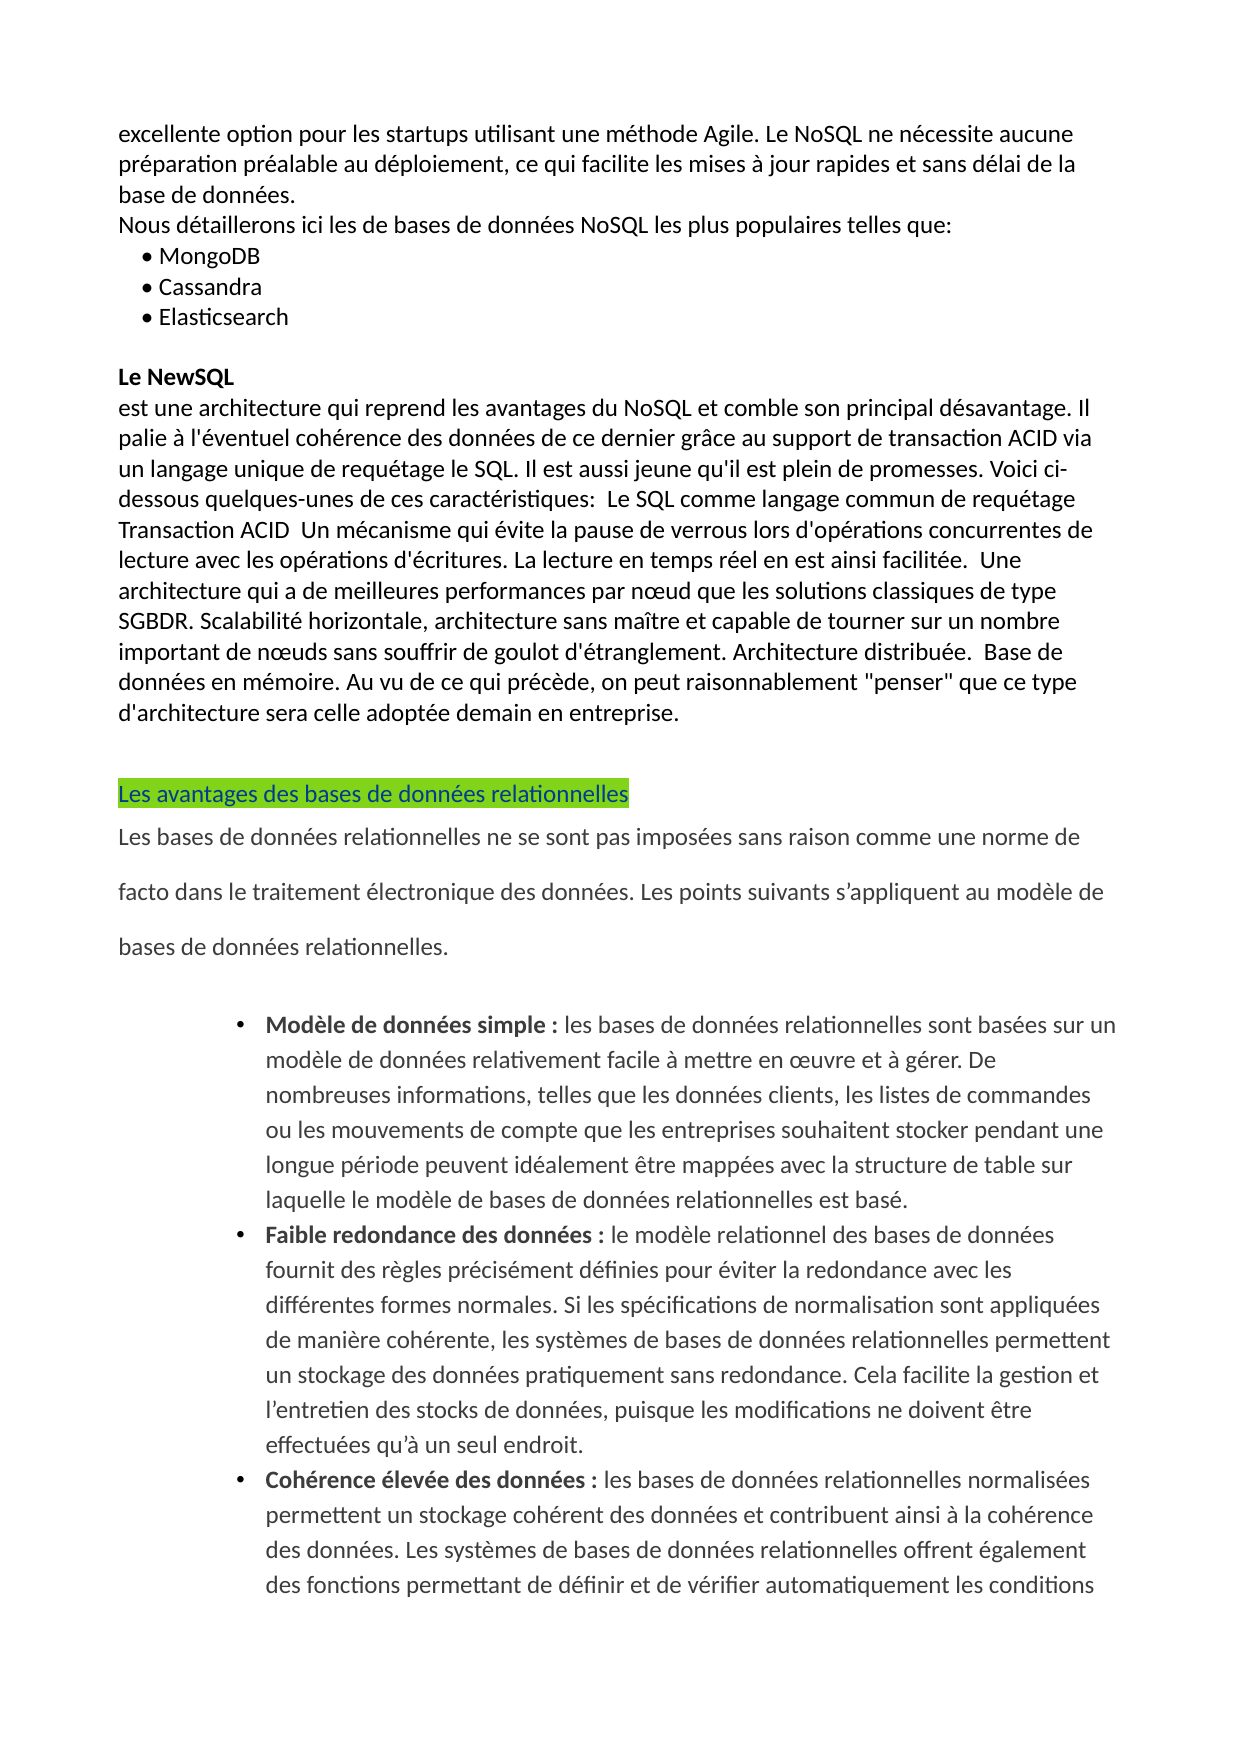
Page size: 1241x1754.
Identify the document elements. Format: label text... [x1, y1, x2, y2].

text est une architecture qui reprend les avantages du NoSQL et comble son principal désavantage. Il palie à l'éventuel cohérence des données de ce dernier grâce au support de transaction ACID via un langage unique de requétage le SQL. Il est aussi jeune qu'il est plein de promesses. Voici ci-dessous quelques-unes de ces caractéristiques: Le SQL comme langage commun de requétage Transaction ACID Un mécanisme qui évite la pause de verrous lors d'opérations concurrentes de lecture avec les opérations d'écritures. La lecture en temps réel en est ainsi facilitée. Une architecture qui a de meilleures performances par nœud que les solutions classiques de type SGBDR. Scalabilité horizontale, architecture sans maître et capable de tourner sur un nombre important de nœuds sans souffrir de goulot d'étranglement. Architecture distribuée. Base de données en mémoire. Au vu de ce qui précède, on peut raisonnablement "penser" que ce type d'architecture sera celle adoptée demain en entreprise. [118, 392, 1122, 727]
list Modèle de données simple : les bases de données relationnelles sont basées sur un modèle de données relativement facile à mettre en œuvre et à gérer. De nombreuses informations, telles que les données clients, les listes de commandes ou les mouvements de compte que les entreprises souhaitent stocker pendant une longue période peuvent idéalement être mappées avec la structure de table sur laquelle le modèle de bases de données relationnelles est basé. [236, 1009, 1122, 1214]
subtitle Le NewSQL [118, 361, 1122, 392]
text • Elasticsearch [118, 301, 1122, 332]
list Cohérence élevée des données : les bases de données relationnelles normalisées permettent un stockage cohérent des données et contribuent ainsi à la cohérence des données. Les systèmes de bases de données relationnelles offrent également des fonctions permettant de définir et de vérifier automatiquement les conditions [236, 1464, 1122, 1599]
subtitle Les avantages des bases de données relationnelles [118, 778, 1122, 808]
text • MongoDB [118, 240, 1122, 271]
text • Cassandra [118, 271, 1122, 301]
text Nous détaillerons ici les de bases de données NoSQL les plus populaires telles que: [118, 210, 1122, 240]
list Faible redondance des données : le modèle relationnel des bases de données fournit des règles précisément définies pour éviter la redondance avec les différentes formes normales. Si les spécifications de normalisation sont appliquées de manière cohérente, les systèmes de bases de données relationnelles permettent un stockage des données pratiquement sans redondance. Cela facilite la gestion et l’entretien des stocks de données, puisque les modifications ne doivent être effectuées qu’à un seul endroit. [236, 1219, 1122, 1459]
text excellente option pour les startups utilisant une méthode Agile. Le NoSQL ne nécessite aucune préparation préalable au déploiement, ce qui facilite les mises à jour rapides et sans délai de la base de données. [118, 118, 1122, 210]
text Les bases de données relationnelles ne se sont pas imposées sans raison comme une norme de facto dans le traitement électronique des données. Les points suivants s’appliquent au modèle de bases de données relationnelles. [118, 821, 1122, 961]
